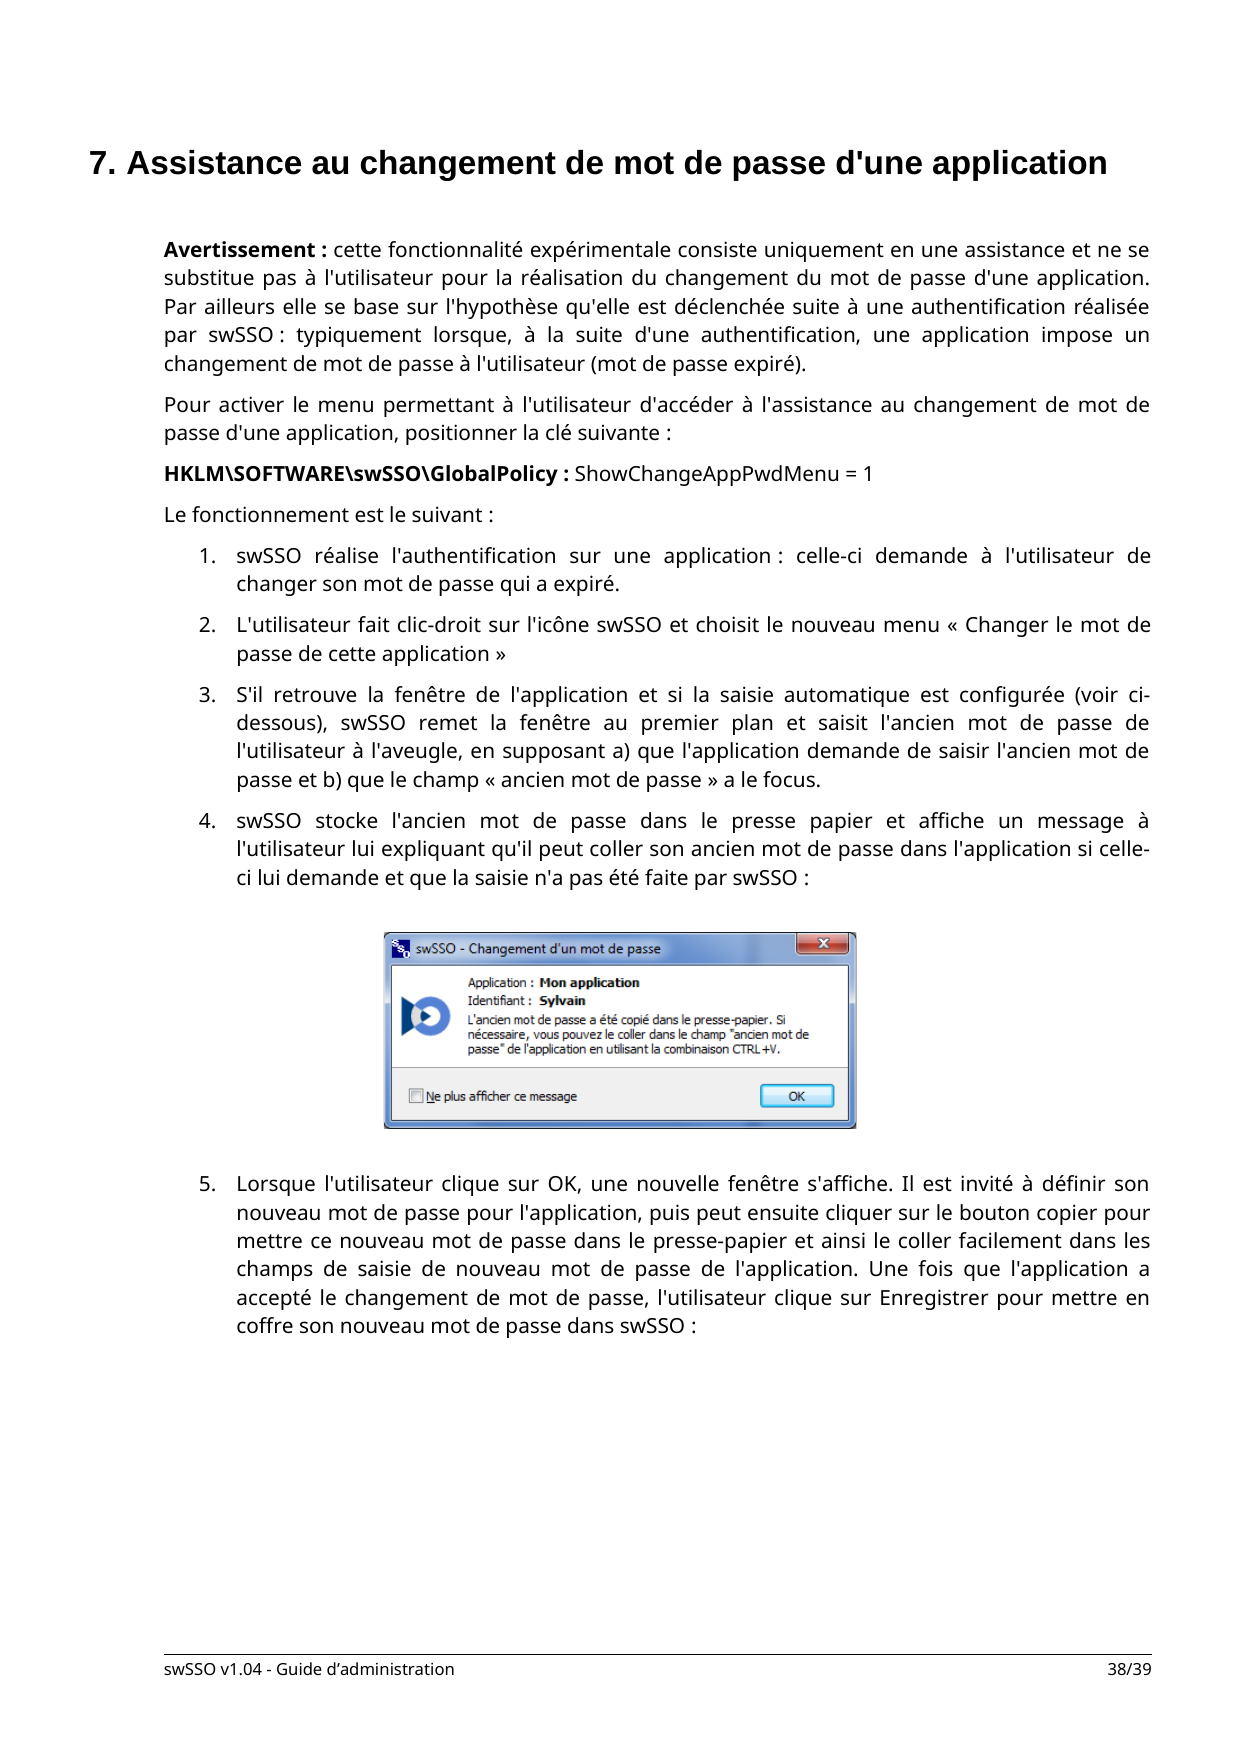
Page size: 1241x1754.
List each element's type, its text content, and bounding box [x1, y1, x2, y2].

list Lorsque l'utilisateur clique sur OK, une nouvelle fenêtre s'affiche. Il est invité à définir son nouveau mot de passe pour l'application, puis peut ensuite cliquer sur le bouton copier pour mettre ce nouveau mot de passe dans le presse-papier et ainsi le coller facilement dans les champs de saisie de nouveau mot de passe de l'application. Une fois que l'application a accepté le changement de mot de passe, l'utilisateur clique sur Enregistrer pour mettre en coffre son nouveau mot de passe dans swSSO : [199, 1169, 1152, 1340]
list L'utilisateur fait clic-droit sur l'icône swSSO et choisit le nouveau menu « Changer le mot de passe de cette application » [199, 610, 1152, 667]
text HKLM\SOFTWARE\swSSO\GlobalPolicy : ShowChangeAppPwdMenu = 1 [164, 459, 1152, 487]
subtitle Assistance au changement de mot de passe d'une application [89, 143, 1152, 182]
list swSSO stocke l'ancien mot de passe dans le presse papier et affiche un message à l'utilisateur lui expliquant qu'il peut coller son ancien mot de passe dans l'application si celle-ci lui demande et que la saisie n'a pas été faite par swSSO : [199, 806, 1152, 891]
text Avertissement : cette fonctionnalité expérimentale consiste uniquement en une assistance et ne se substitue pas à l'utilisateur pour la réalisation du changement du mot de passe d'une application. Par ailleurs elle se base sur l'hypothèse qu'elle est déclenchée suite à une authentification réalisée par swSSO : typiquement lorsque, à la suite d'une authentification, une application impose un changement de mot de passe à l'utilisateur (mot de passe expiré). [164, 235, 1152, 377]
list swSSO réalise l'authentification sur une application : celle-ci demande à l'utilisateur de changer son mot de passe qui a expiré. [199, 541, 1152, 598]
picture [383, 932, 857, 1129]
text Pour activer le menu permettant à l'utilisateur d'accéder à l'assistance au changement de mot de passe d'une application, positionner la clé suivante : [164, 390, 1152, 447]
text Le fonctionnement est le suivant : [164, 500, 1152, 528]
list S'il retrouve la fenêtre de l'application et si la saisie automatique est configurée (voir ci-dessous), swSSO remet la fenêtre au premier plan et saisit l'ancien mot de passe de l'utilisateur à l'aveugle, en supposant a) que l'application demande de saisir l'ancien mot de passe et b) que le champ « ancien mot de passe » a le focus. [199, 680, 1152, 793]
